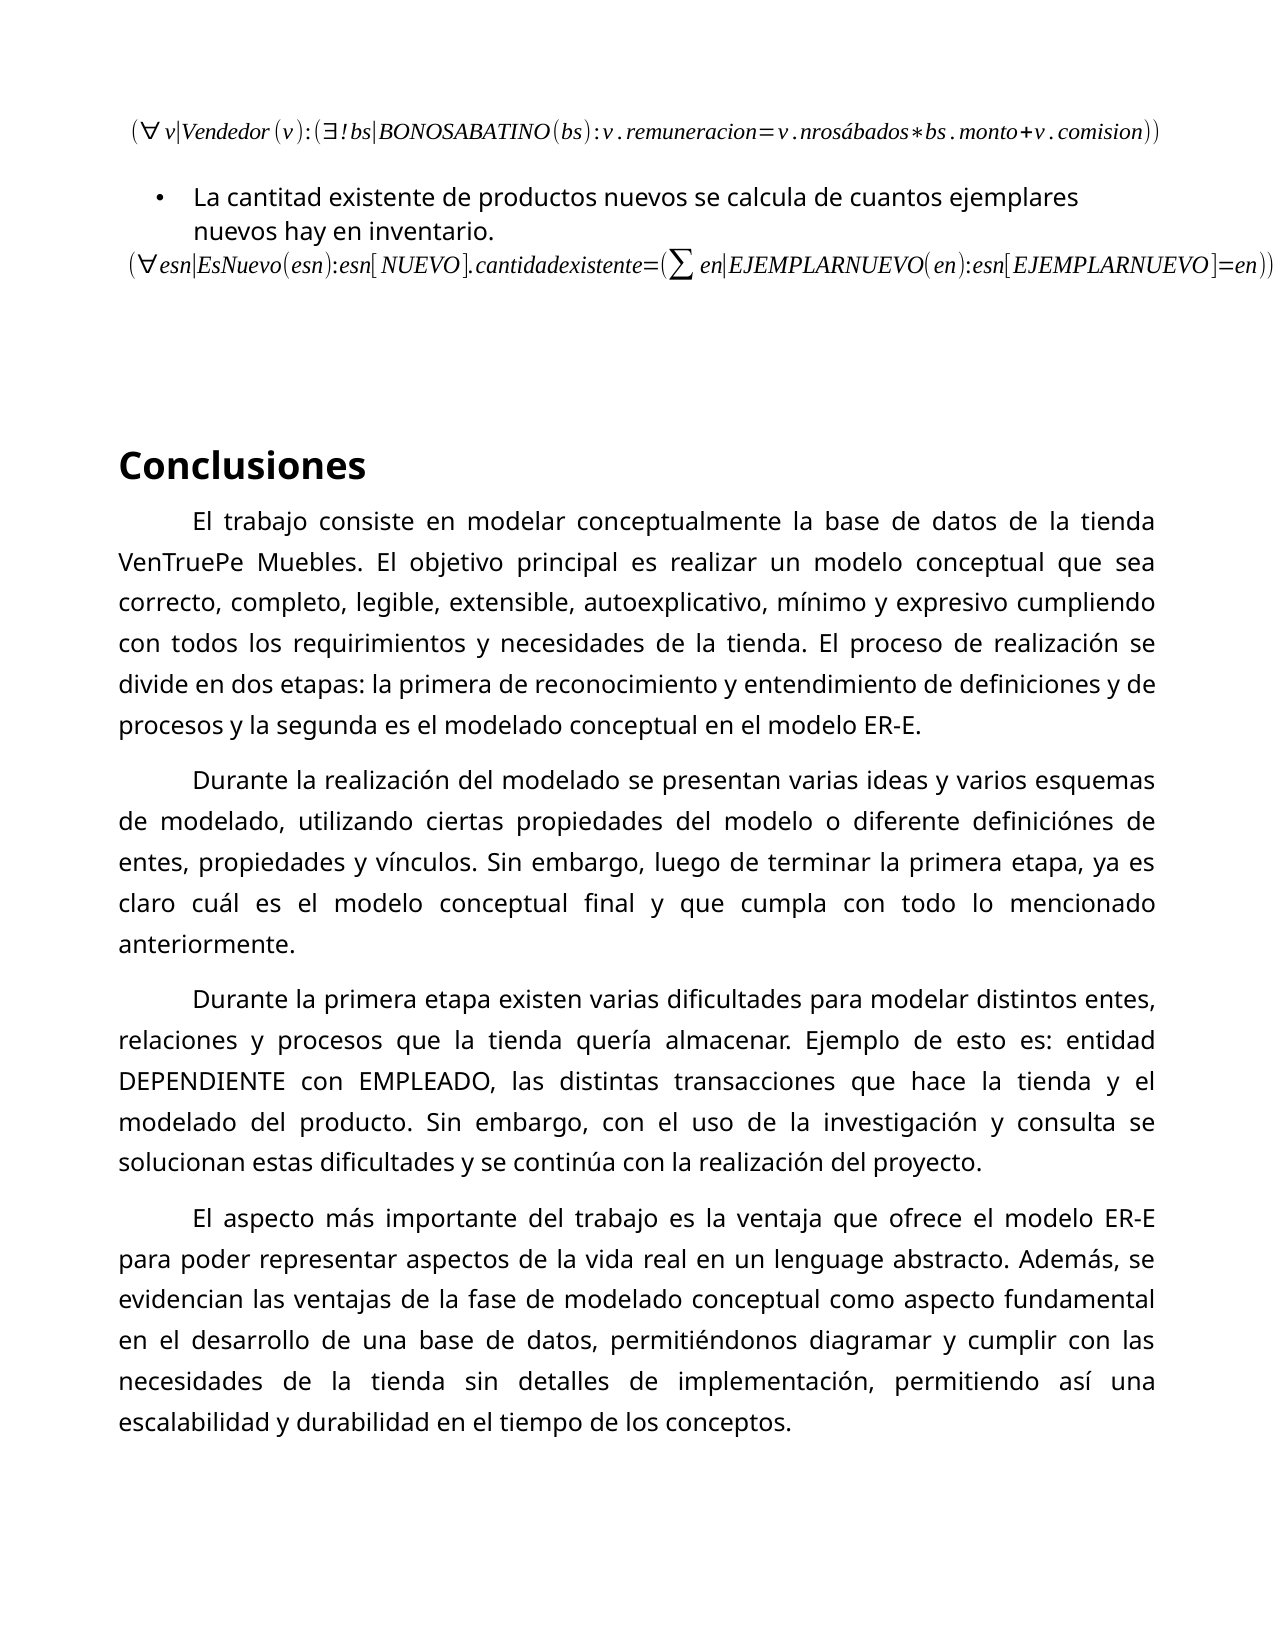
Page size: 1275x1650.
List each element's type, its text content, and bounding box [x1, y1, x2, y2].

text Durante la primera etapa existen varias dificultades para modelar distintos entes, relaciones y procesos que la tienda quería almacenar. Ejemplo de esto es: entidad DEPENDIENTE con EMPLEADO, las distintas transacciones que hace la tienda y el modelado del producto. Sin embargo, con el uso de la investigación y consulta se solucionan estas dificultades y se continúa con la realización del proyecto. [118, 982, 1157, 1179]
text El trabajo consiste en modelar conceptualmente la base de datos de la tienda VenTruePe Muebles. El objetivo principal es realizar un modelo conceptual que sea correcto, completo, legible, extensible, autoexplicativo, mínimo y expresivo cumpliendo con todos los requirimientos y necesidades de la tienda. El proceso de realización se divide en dos etapas: la primera de reconocimiento y entendimiento de definiciones y de procesos y la segunda es el modelado conceptual en el modelo ER-E. [118, 503, 1157, 742]
subtitle Conclusiones [118, 439, 1157, 491]
text Durante la realización del modelado se presentan varias ideas y varios esquemas de modelado, utilizando ciertas propiedades del modelo o diferente definiciónes de entes, propiedades y vínculos. Sin embargo, luego de terminar la primera etapa, ya es claro cuál es el modelo conceptual final y que cumpla con todo lo mencionado anteriormente. [118, 763, 1157, 960]
list La cantitad existente de productos nuevos se calcula de cuantos ejemplares nuevos hay en inventario. [156, 180, 1157, 248]
text El aspecto más importante del trabajo es la ventaja que ofrece el modelo ER-E para poder representar aspectos de la vida real en un lenguage abstracto. Además, se evidencian las ventajas de la fase de modelado conceptual como aspecto fundamental en el desarrollo de una base de datos, permitiéndonos diagramar y cumplir con las necesidades de la tienda sin detalles de implementación, permitiendo así una escalabilidad y durabilidad en el tiempo de los conceptos. [118, 1200, 1157, 1439]
